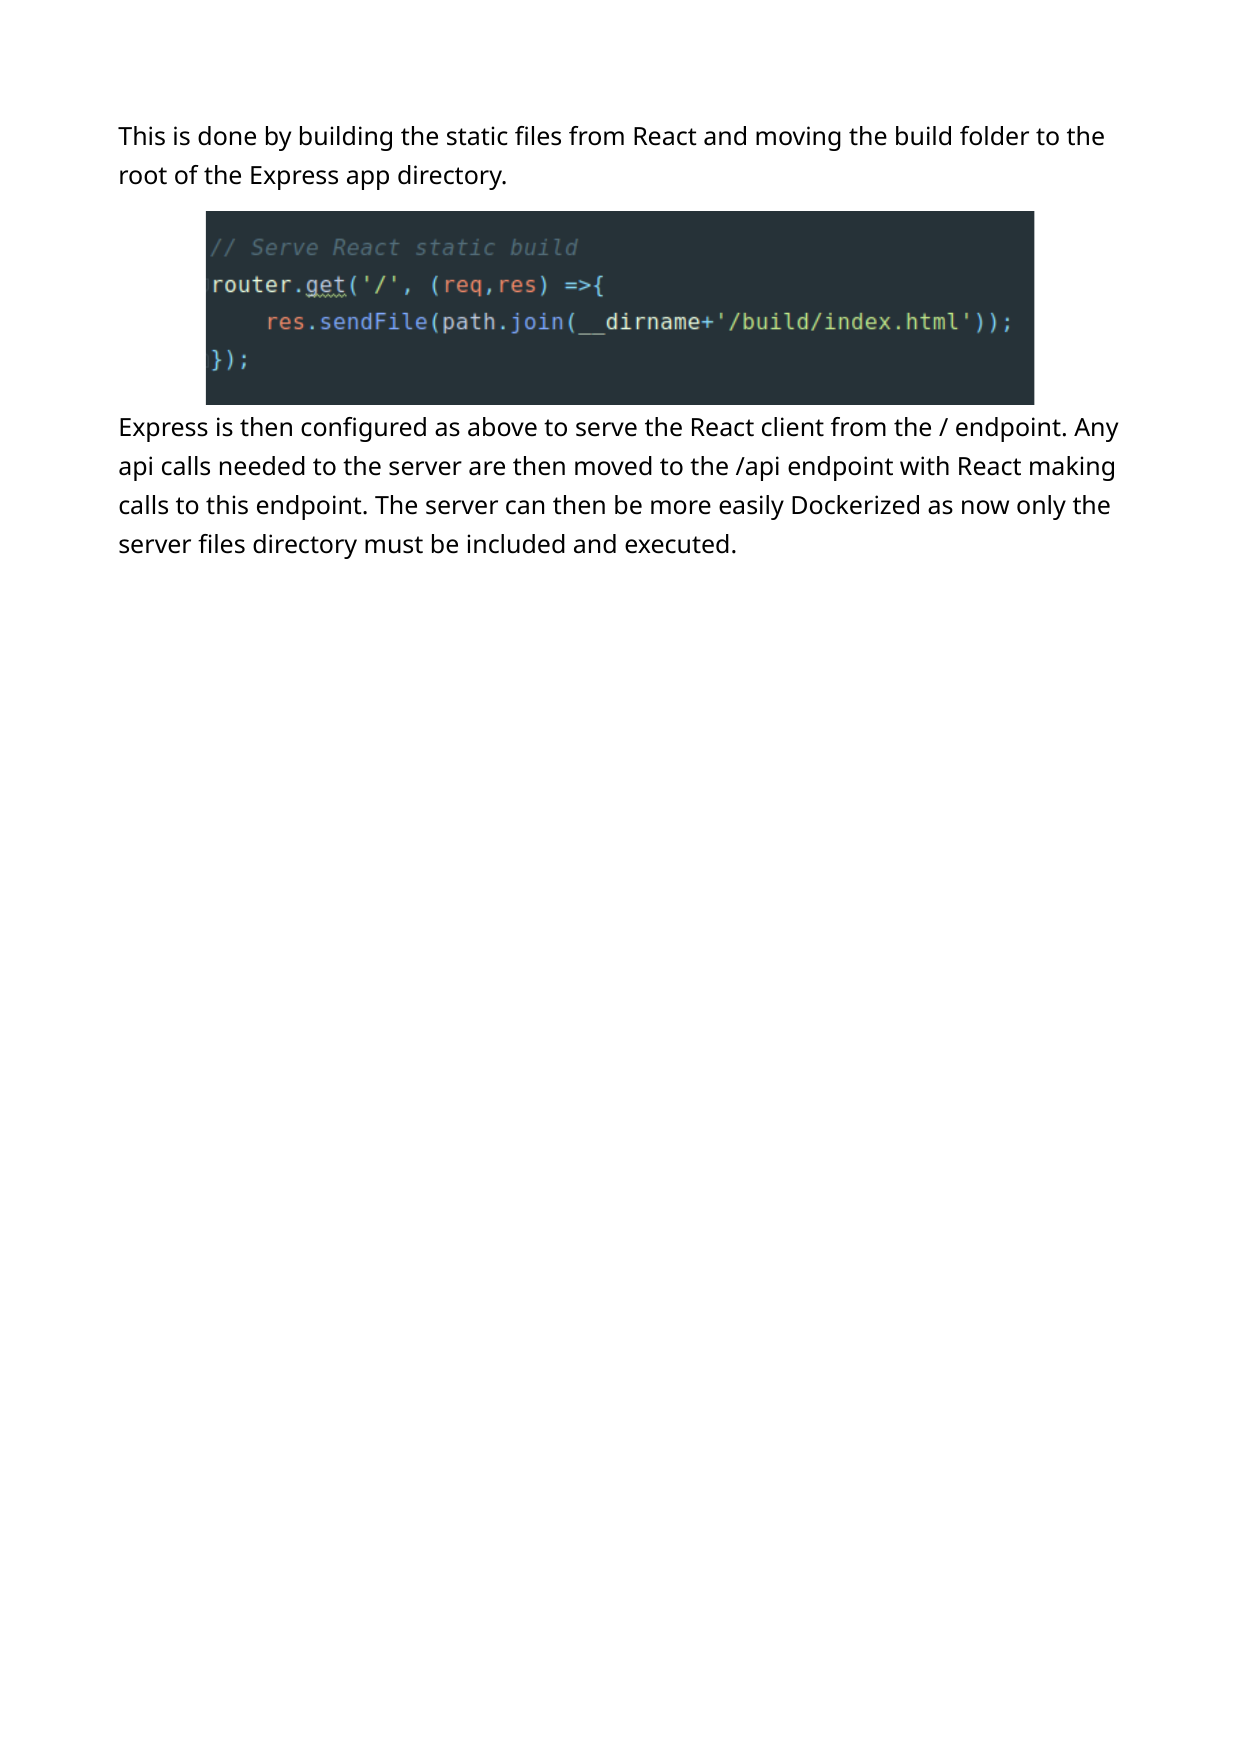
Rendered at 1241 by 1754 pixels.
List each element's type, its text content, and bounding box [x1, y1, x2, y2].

picture [205, 211, 1035, 405]
text This is done by building the static files from React and moving the build folder to the root of the Express app directory. [118, 118, 1122, 191]
text Express is then configured as above to serve the React client from the / endpoint. Any api calls needed to the server are then moved to the /api endpoint with React making calls to this endpoint. The server can then be more easily Dockerized as now only the server files directory must be included and executed. [118, 211, 1122, 561]
